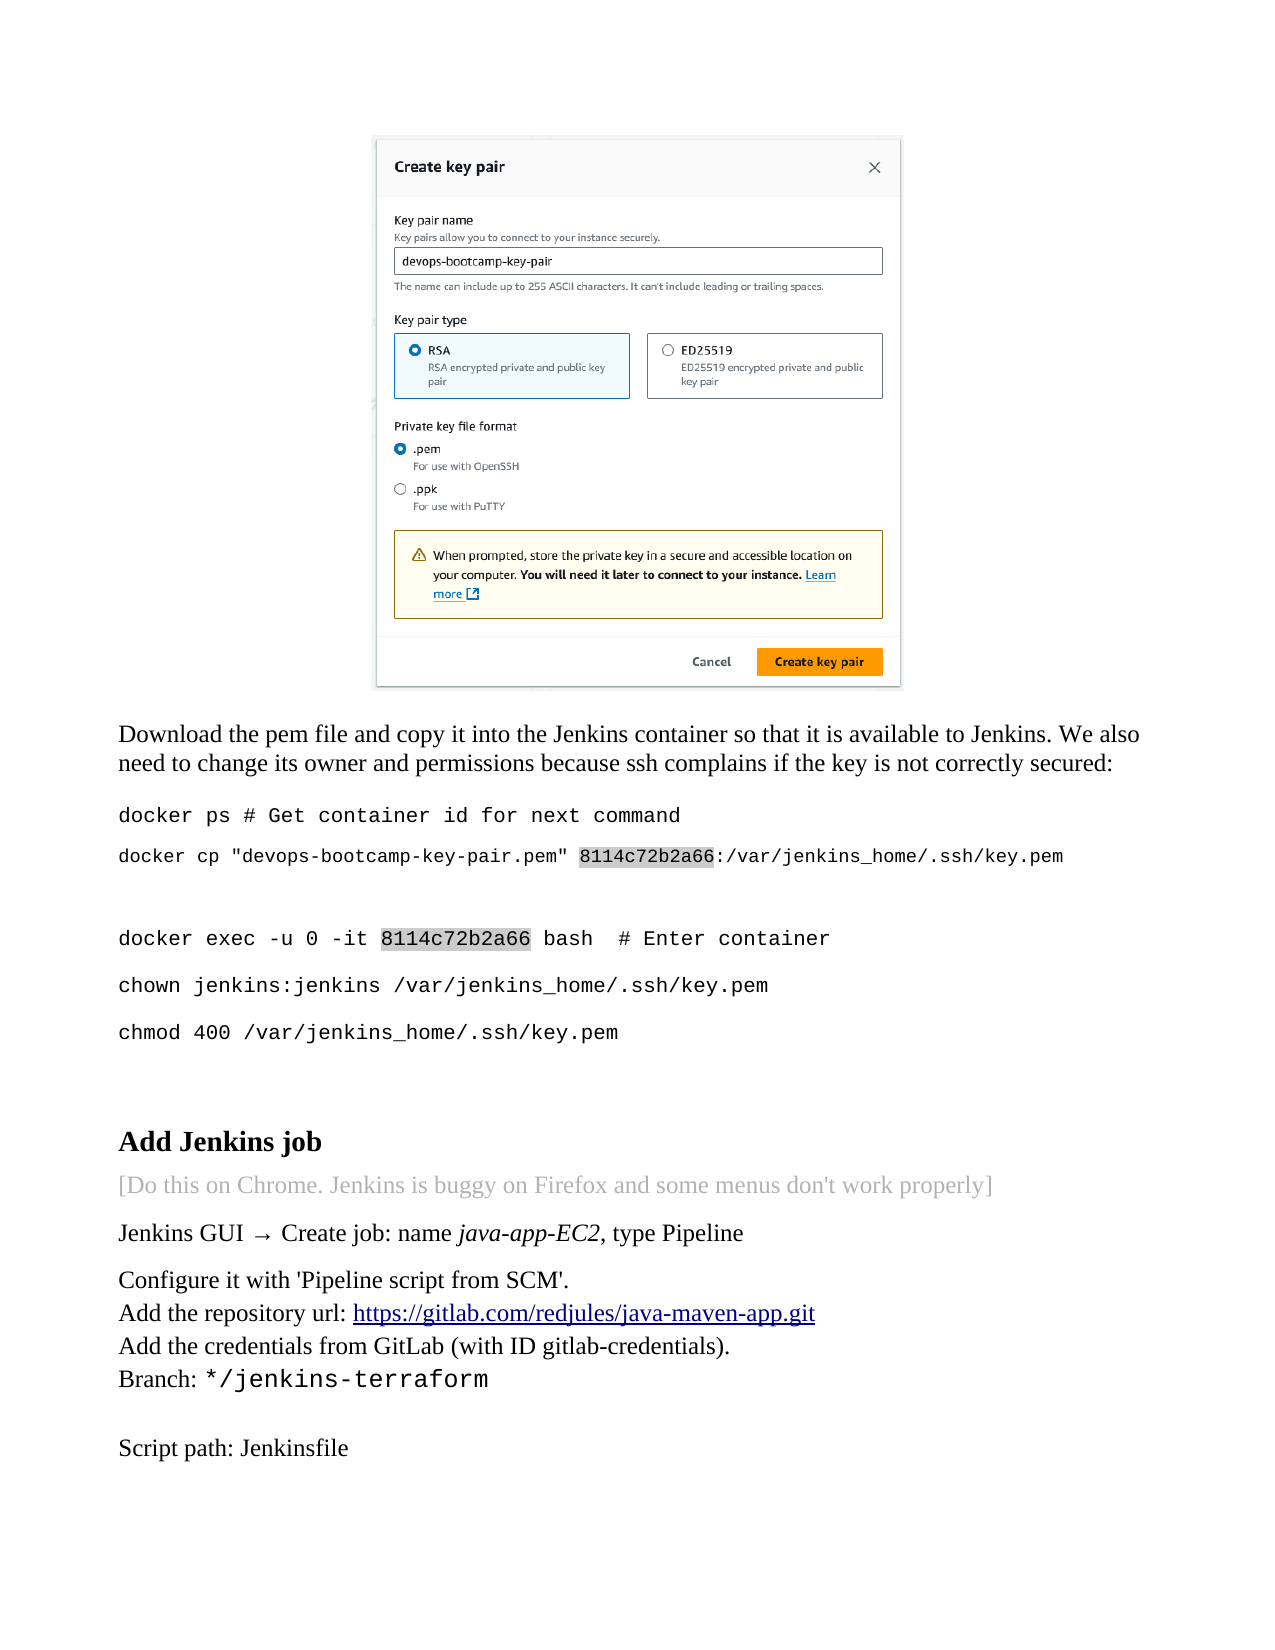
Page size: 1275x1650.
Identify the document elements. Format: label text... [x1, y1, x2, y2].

text Branch: */jenkins-terraform [118, 1364, 1157, 1395]
text Script path: Jenkinsfile [118, 1433, 1157, 1462]
text Add the credentials from GitLab (with ID gitlab-credentials). [118, 1331, 1157, 1360]
text chown jenkins:jenkins /var/jenkins_home/.ssh/key.pem [118, 975, 1157, 998]
text Jenkins GUI → Create job: name java-app-EC2, type Pipeline [118, 1218, 1157, 1246]
text chmod 400 /var/jenkins_home/.ssh/key.pem [118, 1022, 1157, 1046]
text docker ps # Get container id for next command [118, 805, 1157, 829]
text [Do this on Chrome. Jenkins is buggy on Firefox and some menus don't work properly] [118, 1170, 1157, 1199]
text Add the repository url: https://gitlab.com/redjules/java-maven-app.git [118, 1298, 1157, 1327]
text Configure it with 'Pipeline script from SCM'. [118, 1265, 1157, 1294]
text docker exec -u 0 -it 8114c72b2a66 bash # Enter container [118, 927, 1157, 951]
subtitle Add Jenkins job [118, 1124, 1157, 1158]
text docker cp "devops-bootcamp-key-pair.pem" 8114c72b2a66:/var/jenkins_home/.ssh/key.pem [118, 847, 1157, 868]
picture [371, 135, 904, 691]
text Download the pem file and copy it into the Jenkins container so that it is available to Jenkins. We also need to change its owner and permissions because ssh complains if the key is not correctly secured: [118, 719, 1157, 776]
